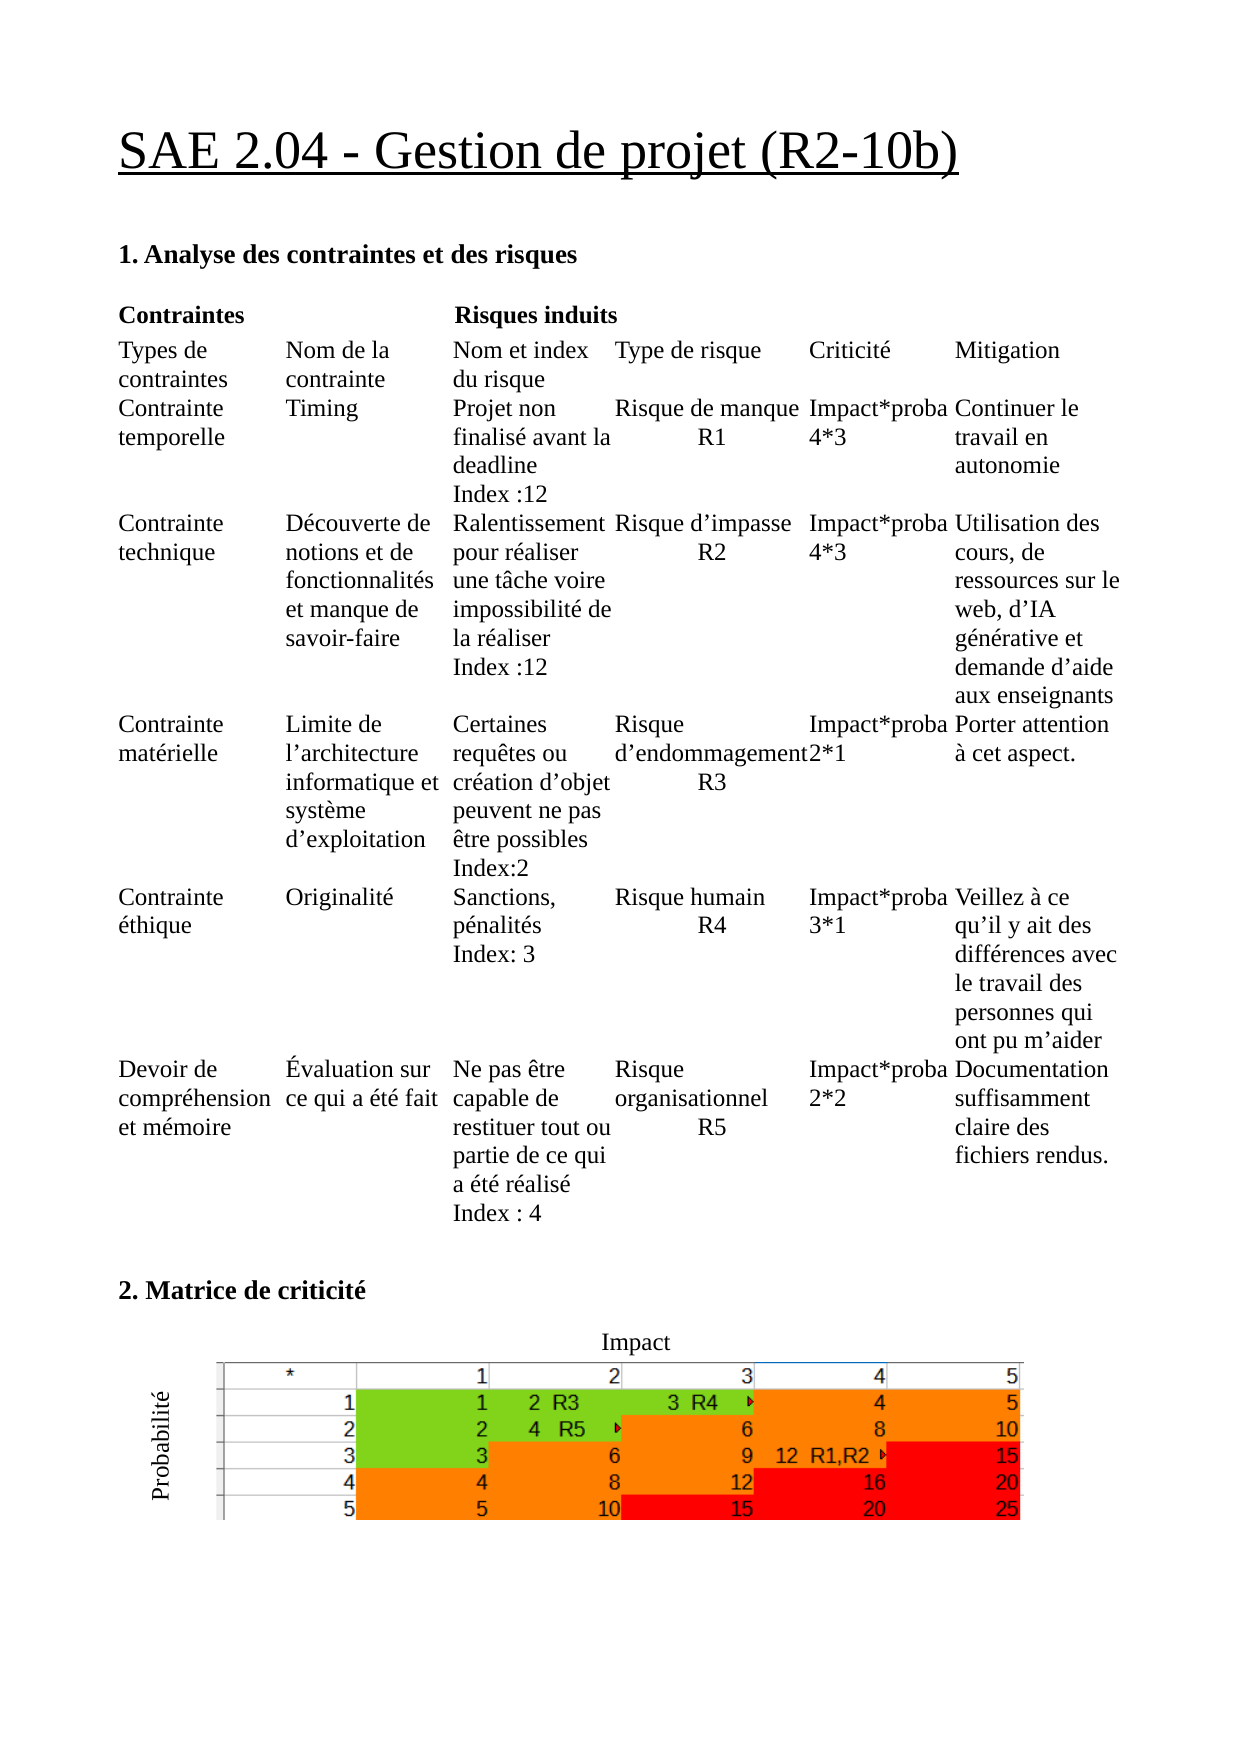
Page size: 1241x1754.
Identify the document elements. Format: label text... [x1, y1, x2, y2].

table_header Risques induits [454, 300, 1122, 335]
table_header Contraintes [118, 300, 454, 335]
table_cell Impact*proba 3*1 [809, 882, 954, 1054]
table_cell Devoir de compréhension et mémoire [118, 1054, 285, 1227]
text SAE 2.04 - Gestion de projet (R2-10b) [118, 118, 1122, 180]
table_cell Évaluation sur ce qui a été fait [285, 1054, 453, 1227]
table_cell Risque d’impasse R2 [615, 508, 809, 709]
table_cell Contrainte technique [118, 508, 285, 709]
table_header Criticité [809, 335, 954, 393]
table_cell Contrainte éthique [118, 882, 285, 1054]
table_header Porter attention à cet aspect. [955, 709, 1122, 882]
table_cell Impact*proba 2*2 [809, 1054, 954, 1227]
table_cell Risque de manque R1 [615, 393, 809, 508]
table_header Type de risque [615, 335, 809, 393]
table_cell Impact*proba 4*3 [809, 393, 954, 508]
picture [216, 1362, 1024, 1520]
table_cell Originalité [285, 882, 453, 1054]
table_header Risque d’endommagement R3 [615, 709, 809, 882]
text 1. Analyse des contraintes et des risques [118, 238, 1122, 269]
table_header Nom de la contrainte [285, 335, 453, 393]
table_header Types de contraintes [118, 335, 285, 393]
table_cell Utilisation des cours, de ressources sur le web, d’IA générative et demande d’aide aux enseignants [955, 508, 1122, 709]
table_cell Continuer le travail en autonomie [955, 393, 1122, 508]
table_header Contrainte matérielle [118, 709, 285, 882]
table_header Certaines requêtes ou création d’objet peuvent ne pas être possibles Index:2 [453, 709, 614, 882]
table_cell Veillez à ce qu’il y ait des différences avec le travail des personnes qui ont pu m’aider [955, 882, 1122, 1054]
table_header Limite de l’architecture informatique et système d’exploitation [285, 709, 453, 882]
table_cell Timing [285, 393, 453, 508]
table_cell Sanctions, pénalités Index: 3 [453, 882, 614, 1054]
table_cell Ne pas être capable de restituer tout ou partie de ce qui a été réalisé Index : 4 [453, 1054, 614, 1227]
table_header Nom et index du risque [453, 335, 614, 393]
table_cell Projet non finalisé avant la deadline Index :12 [453, 393, 614, 508]
table_header Impact*proba 2*1 [809, 709, 954, 882]
table_cell Contrainte temporelle [118, 393, 285, 508]
table_header Mitigation [955, 335, 1122, 393]
table_cell Risque organisationnel R5 [615, 1054, 809, 1227]
table_cell Impact*proba 4*3 [809, 508, 954, 709]
table_cell Découverte de notions et de fonctionnalités et manque de savoir-faire [285, 508, 453, 709]
table_cell Risque humain R4 [615, 882, 809, 1054]
table_cell Ralentissement pour réaliser une tâche voire impossibilité de la réaliser Index :12 [453, 508, 614, 709]
text 2. Matrice de criticité [118, 1274, 1122, 1305]
table_cell Documentation suffisamment claire des fichiers rendus. [955, 1054, 1122, 1227]
